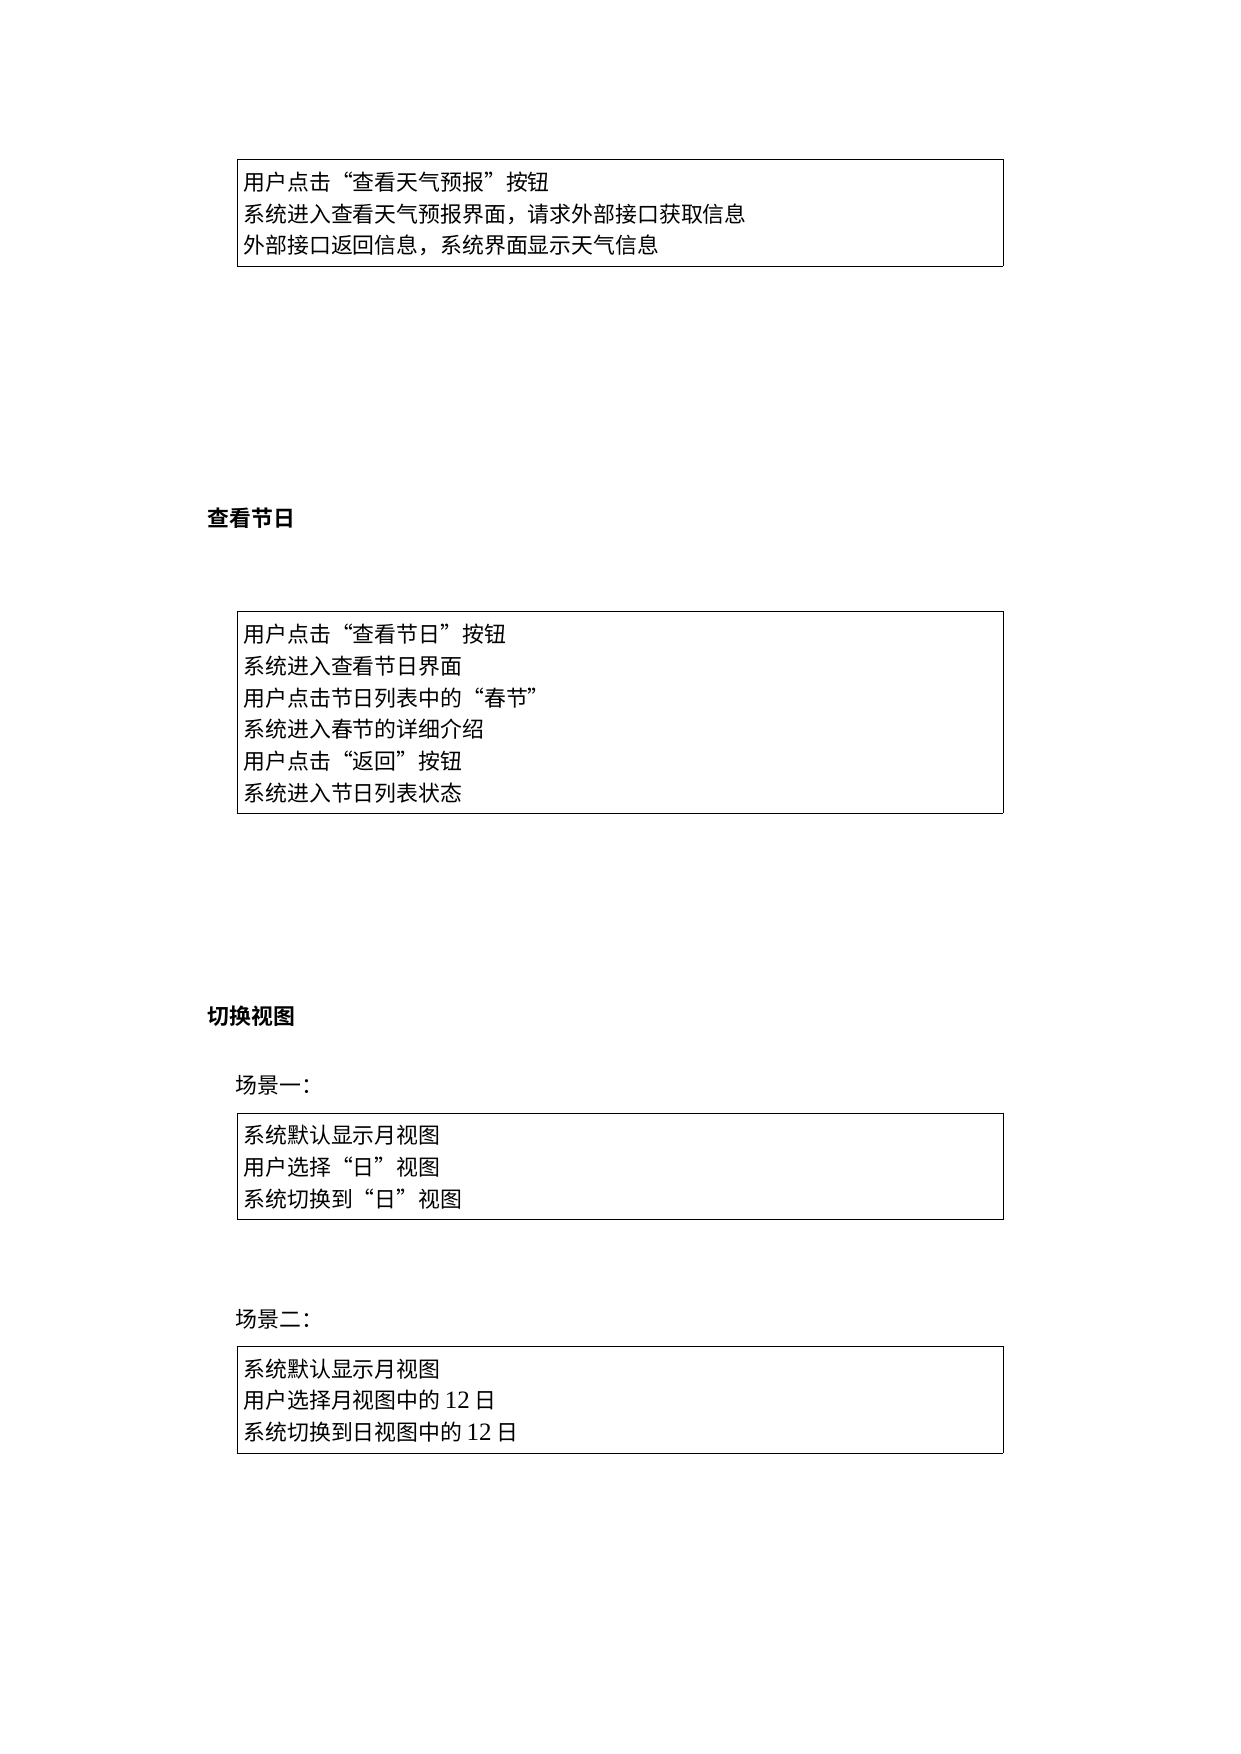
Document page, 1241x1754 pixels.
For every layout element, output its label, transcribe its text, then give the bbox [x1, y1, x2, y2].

table_header 用户点击“查看节日”按钮 系统进入查看节日界面 用户点击节日列表中的“春节” 系统进入春节的详细介绍 用户点击“返回”按钮 系统进入节日列表状态 [238, 612, 1003, 813]
table_header 系统默认显示月视图 用户选择月视图中的12日 系统切换到日视图中的12日 [238, 1347, 1003, 1453]
table_header 系统默认显示月视图 用户选择“日”视图 系统切换到“日”视图 [238, 1114, 1003, 1219]
list 场景一： [170, 1068, 1122, 1100]
list 查看节日 [170, 501, 1122, 533]
list 切换视图 [170, 999, 1122, 1031]
list 场景二： [170, 1302, 1122, 1333]
table_header 用户点击“查看天气预报”按钮 系统进入查看天气预报界面，请求外部接口获取信息 外部接口返回信息，系统界面显示天气信息 [238, 160, 1003, 266]
